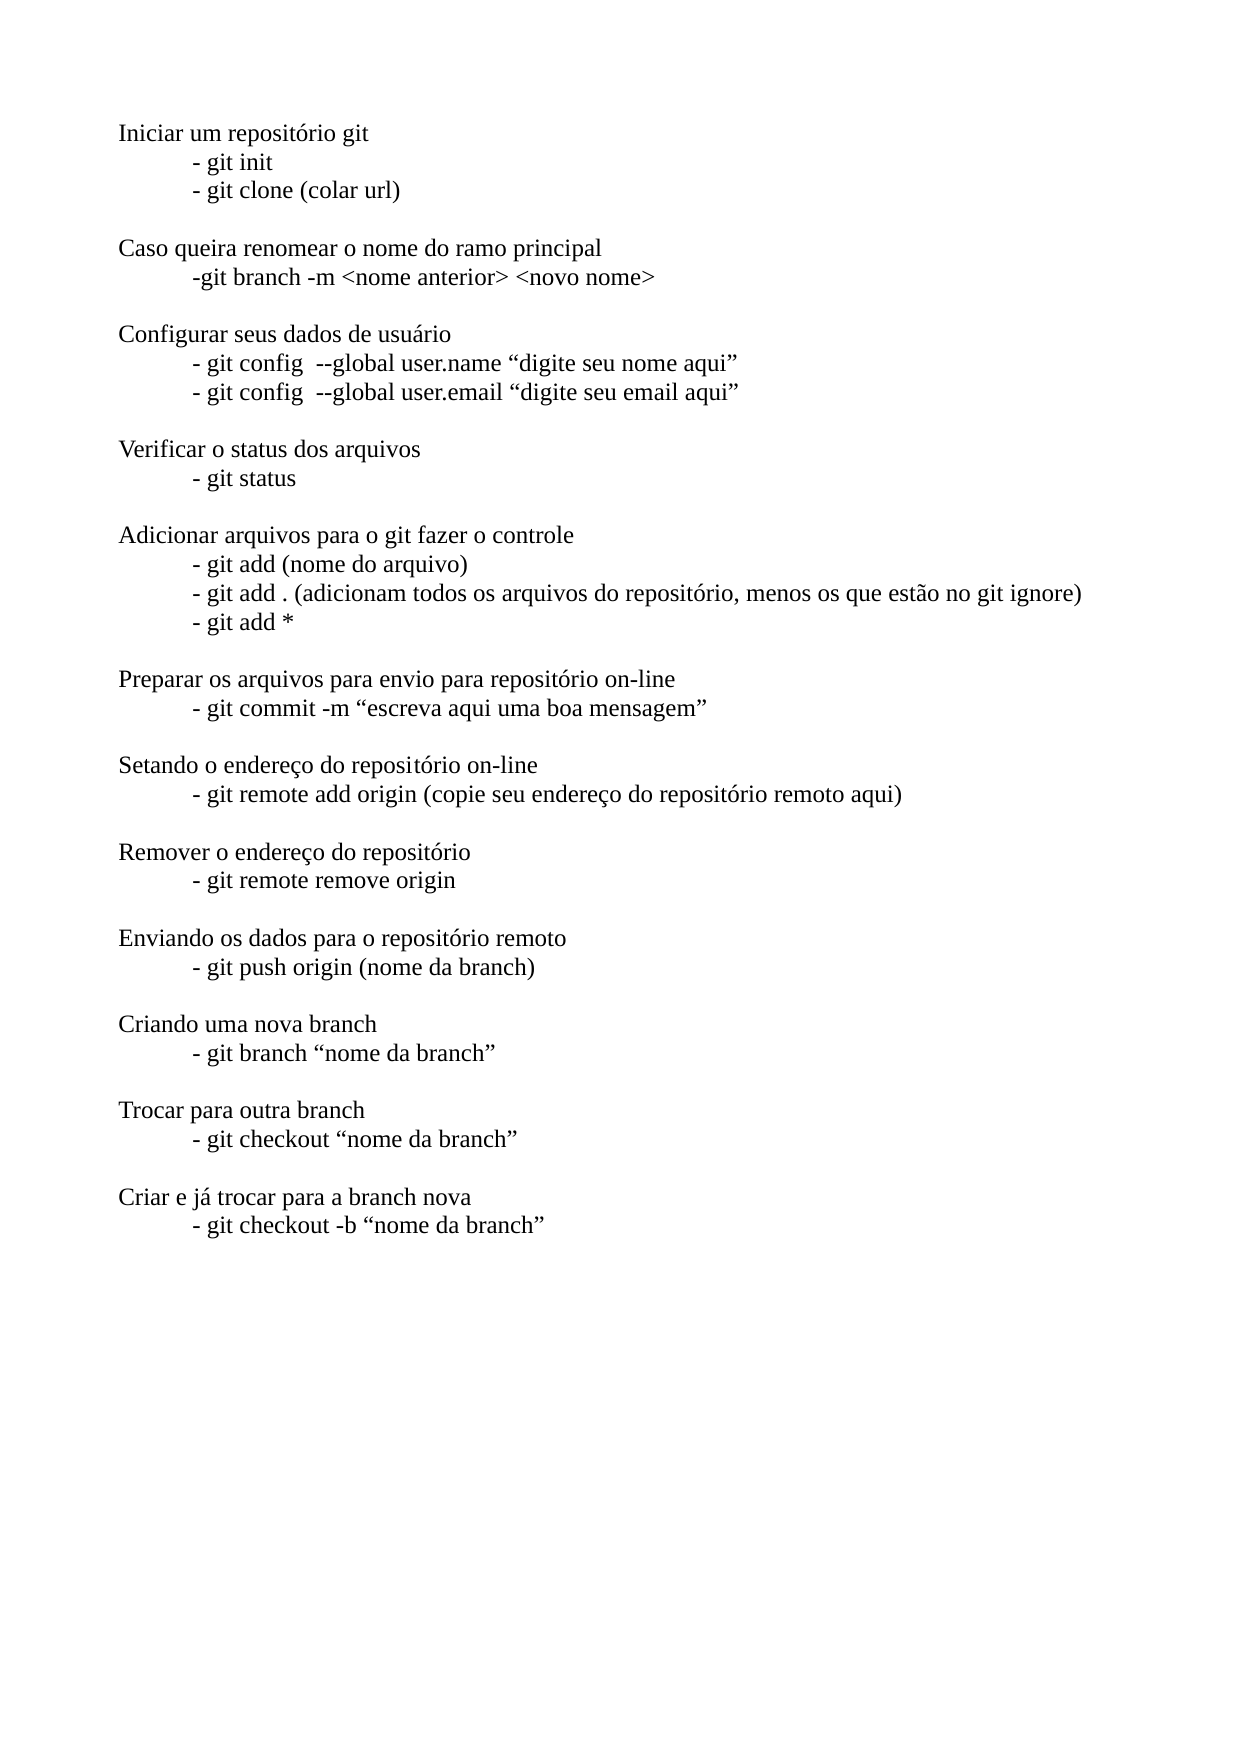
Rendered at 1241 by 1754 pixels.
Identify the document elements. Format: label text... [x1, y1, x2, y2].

text Iniciar um repositório git [118, 118, 1122, 147]
text - git push origin (nome da branch) [118, 952, 1122, 981]
text - git branch “nome da branch” [118, 1038, 1122, 1067]
text Verificar o status dos arquivos [118, 434, 1122, 463]
text Preparar os arquivos para envio para repositório on-line [118, 664, 1122, 693]
text - git config --global user.email “digite seu email aqui” [118, 377, 1122, 406]
text - git checkout -b “nome da branch” [118, 1211, 1122, 1239]
text - git status [118, 463, 1122, 492]
text - git init [118, 147, 1122, 176]
text - git commit -m “escreva aqui uma boa mensagem” [118, 693, 1122, 722]
text Setando o endereço do reposi tório on-line [118, 751, 1122, 779]
text -git branch -m <nome anterior> <novo nome> [118, 262, 1122, 291]
text - git add (nome do arquivo) [118, 549, 1122, 578]
text - git remote add origin (copie seu endereço do repositório remoto aqui) [118, 779, 1122, 808]
text - git checkout “nome da branch” [118, 1124, 1122, 1153]
text Enviando os dados para o repositório remoto [118, 923, 1122, 952]
text Configurar seus dados de usuário [118, 319, 1122, 348]
text Criando uma nova branch [118, 1009, 1122, 1038]
text Caso queira renomear o nome do ramo principal [118, 233, 1122, 262]
text - git add * [118, 607, 1122, 636]
text - git remote remove origin [118, 866, 1122, 894]
text Adicionar arquivos para o git fazer o controle [118, 521, 1122, 549]
text - git add . (adicionam todos os arquivos do repositório, menos os que estão no git ignore) [118, 578, 1122, 607]
text - git clone (colar url) [118, 176, 1122, 204]
text Remover o endereço do repositório [118, 837, 1122, 866]
text - git config --global user.name “digite seu nome aqui” [118, 348, 1122, 377]
text Trocar para outra branch [118, 1096, 1122, 1124]
text Criar e já trocar para a branch nova [118, 1182, 1122, 1211]
